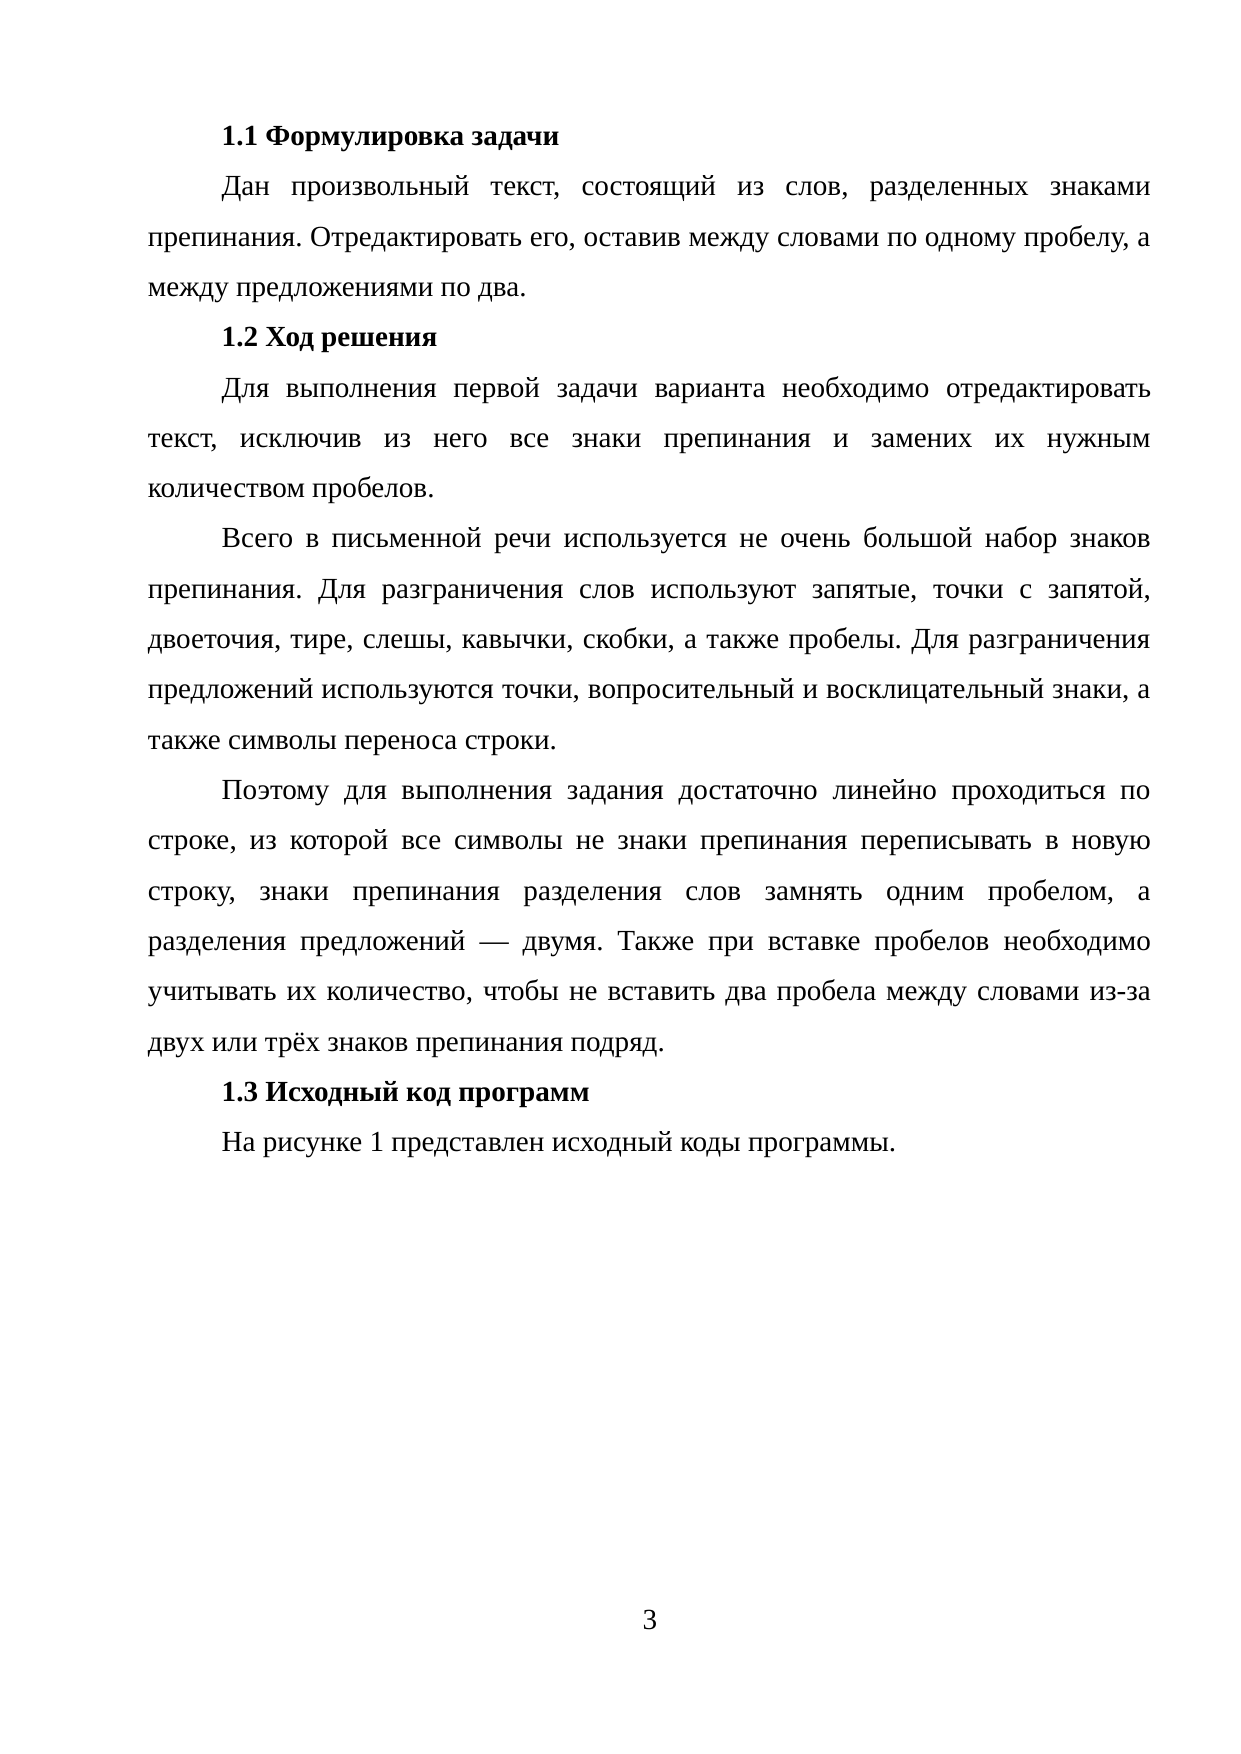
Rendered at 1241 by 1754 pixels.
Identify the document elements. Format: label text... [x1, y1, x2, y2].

text Для выполнения первой задачи варианта необходимо отредактировать текст, исключив из него все знаки препинания и замених их нужным количеством пробелов. [148, 370, 1152, 504]
subtitle 1.2 Ход решения [148, 319, 1152, 353]
text Поэтому для выполнения задания достаточно линейно проходиться по строке, из которой все символы не знаки препинания переписывать в новую строку, знаки препинания разделения слов замнять одним пробелом, а разделения предложений — двумя. Также при вставке пробелов необходимо учитывать их количество, чтобы не вставить два пробела между словами из-за двух или трёх знаков препинания подряд. [148, 772, 1152, 1057]
text Дан произвольный текст, состоящий из слов, разделенных знаками препинания. Отредактировать его, оставив между словами по одному пробелу, а между предложениями по два. [148, 168, 1152, 303]
text На рисунке 1 представлен исходный коды программы. [148, 1124, 1152, 1158]
subtitle 1.3 Исходный код программ [148, 1074, 1152, 1108]
subtitle 1.1 Формулировка задачи [148, 118, 1152, 152]
text Всего в письменной речи используется не очень большой набор знаков препинания. Для разграничения слов используют запятые, точки с запятой, двоеточия, тире, слешы, кавычки, скобки, а также пробелы. Для разграничения предложений используются точки, вопросительный и восклицательный знаки, а также символы переноса строки. [148, 521, 1152, 755]
